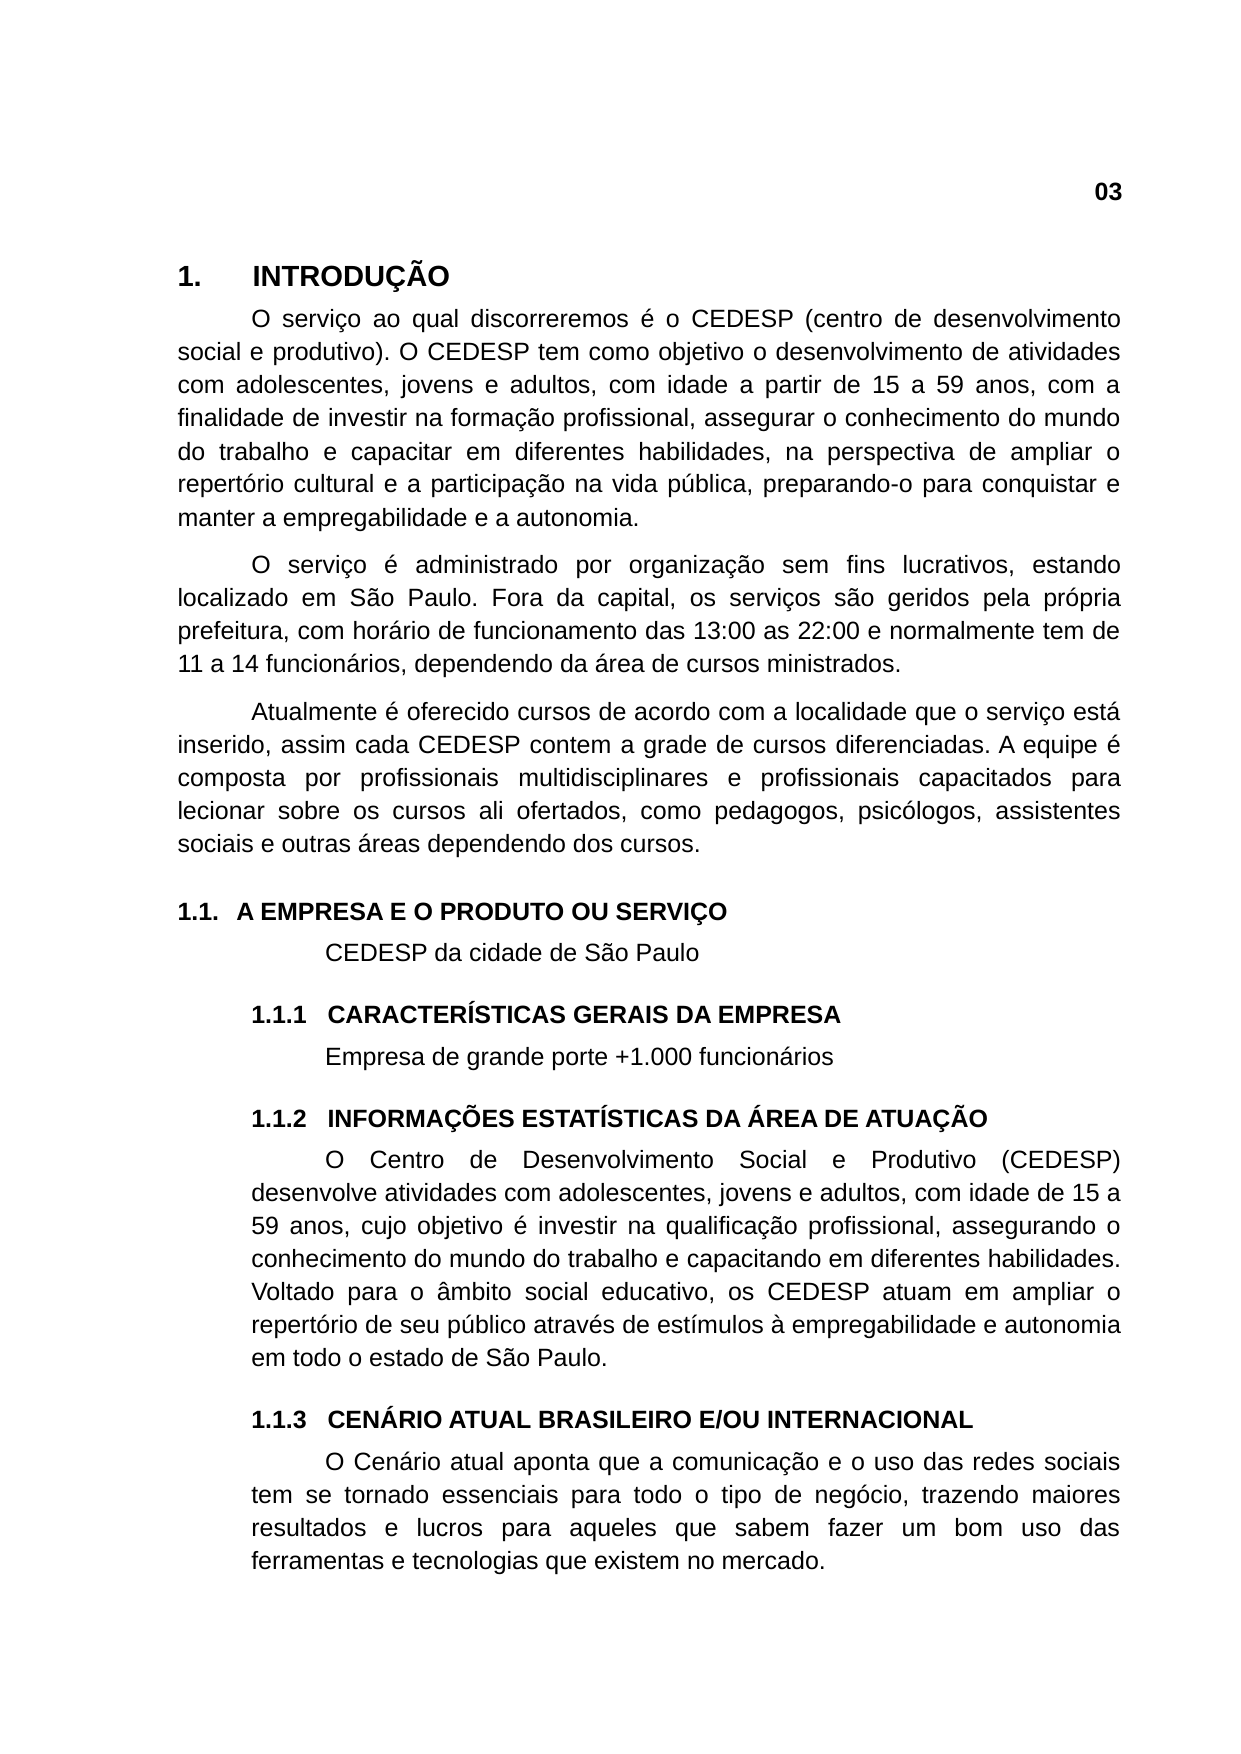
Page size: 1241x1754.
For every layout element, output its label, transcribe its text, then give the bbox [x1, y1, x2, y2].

subtitle INTRODUÇÃO [177, 259, 1122, 293]
subtitle A empresa e o produto ou serviço [177, 897, 1122, 926]
text CEDESP da cidade de São Paulo [177, 938, 1122, 967]
subtitle Cenário atual brasileiro e/ou internacional [251, 1405, 1122, 1434]
subtitle Informações estatísticas da área de atuação [251, 1104, 1122, 1133]
text Atualmente é oferecido cursos de acordo com a localidade que o serviço está inserido, assim cada CEDESP contem a grade de cursos diferenciadas. A equipe é composta por profissionais multidisciplinares e profissionais capacitados para lecionar sobre os cursos ali ofertados, como pedagogos, psicólogos, assistentes sociais e outras áreas dependendo dos cursos. [177, 697, 1122, 858]
text O Cenário atual aponta que a comunicação e o uso das redes sociais tem se tornado essenciais para todo o tipo de negócio, trazendo maiores resultados e lucros para aqueles que sabem fazer um bom uso das ferramentas e tecnologias que existem no mercado. [251, 1447, 1122, 1574]
text O serviço é administrado por organização sem fins lucrativos, estando localizado em São Paulo. Fora da capital, os serviços são geridos pela própria prefeitura, com horário de funcionamento das 13:00 as 22:00 e normalmente tem de 11 a 14 funcionários, dependendo da área de cursos ministrados. [177, 550, 1122, 678]
text O serviço ao qual discorreremos é o CEDESP (centro de desenvolvimento social e produtivo). O CEDESP tem como objetivo o desenvolvimento de atividades com adolescentes, jovens e adultos, com idade a partir de 15 a 59 anos, com a finalidade de investir na formação profissional, assegurar o conhecimento do mundo do trabalho e capacitar em diferentes habilidades, na perspectiva de ampliar o repertório cultural e a participação na vida pública, preparando-o para conquistar e manter a empregabilidade e a autonomia. [177, 304, 1122, 531]
text Empresa de grande porte +1.000 funcionários [251, 1042, 1122, 1070]
text O Centro de Desenvolvimento Social e Produtivo (CEDESP) desenvolve atividades com adolescentes, jovens e adultos, com idade de 15 a 59 anos, cujo objetivo é investir na qualificação profissional, assegurando o conhecimento do mundo do trabalho e capacitando em diferentes habilidades. Voltado para o âmbito social educativo, os CEDESP atuam em ampliar o repertório de seu público através de estímulos à empregabilidade e autonomia em todo o estado de São Paulo. [251, 1145, 1122, 1372]
subtitle Características gerais da empresa [251, 1000, 1122, 1029]
